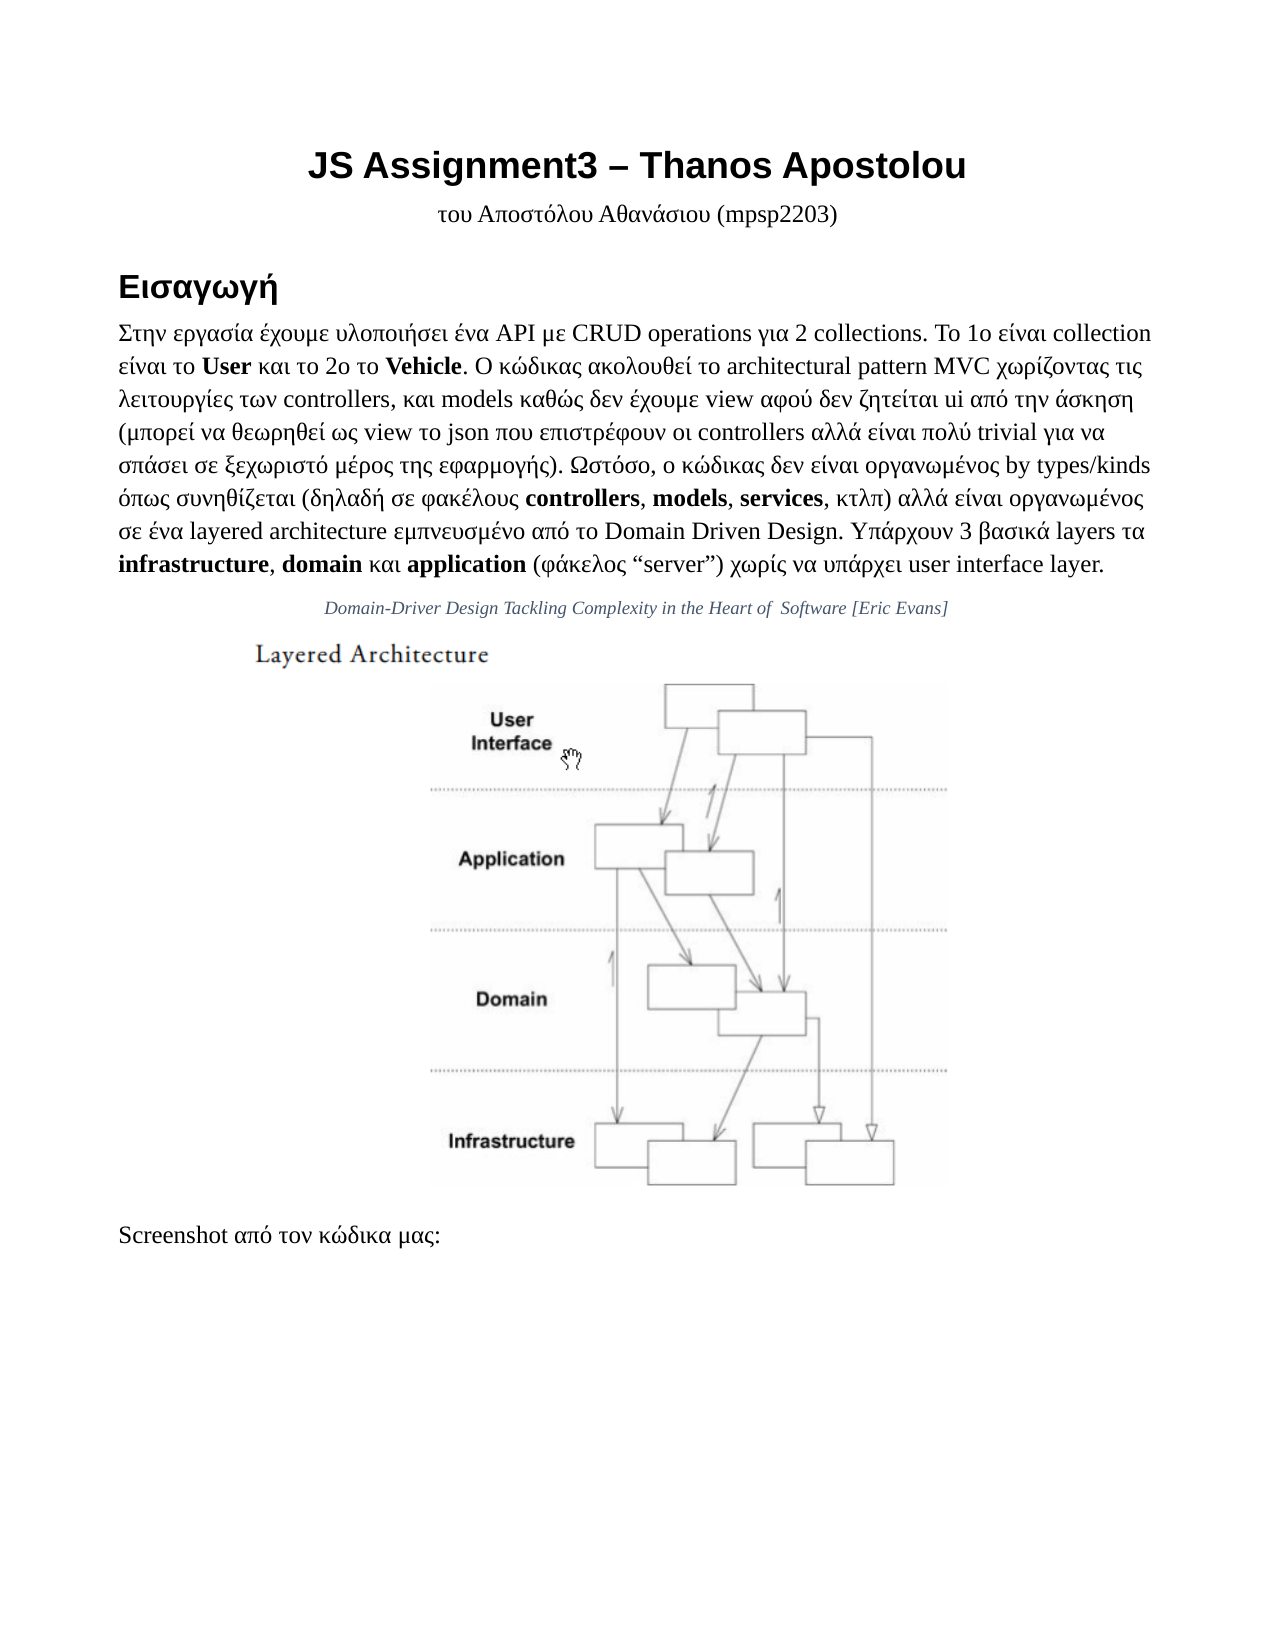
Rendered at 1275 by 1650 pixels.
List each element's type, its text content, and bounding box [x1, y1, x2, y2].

text Domain-Driver Design Tackling Complexity in the Heart of Software [Eric Evans] [118, 597, 1157, 618]
text Στην εργασία έχουμε υλοποιήσει ένα API με CRUD operations για 2 collections. Το 1ο είναι collection είναι το User και το 2ο το Vehicle. Ο κώδικας ακολουθεί το architectural pattern MVC χωρίζοντας τις λειτουργίες των controllers, και models καθώς δεν έχουμε view αφού δεν ζητείται ui από την άσκηση (μπορεί να θεωρηθεί ως view το json που επιστρέφουν οι controllers αλλά είναι πολύ trivial για να σπάσει σε ξεχωριστό μέρος της εφαρμογής). Ωστόσο, ο κώδικας δεν είναι οργανωμένος by types/kinds όπως συνηθίζεται (δηλαδή σε φακέλους controllers, models, services, κτλπ) αλλά είναι οργανωμένος σε ένα layered architecture εμπνευσμένο από το Domain Driven Design. Υπάρχουν 3 βασικά layers τα infrastructure, domain και application (φάκελος “server”) χωρίς να υπάρχει user interface layer. [118, 318, 1157, 578]
subtitle JS Assignment3 – Thanos Apostolou [118, 143, 1157, 186]
text Screenshot από τον κώδικα μας: [118, 1221, 1157, 1249]
subtitle Εισαγωγή [118, 267, 1157, 306]
text του Αποστόλου Αθανάσιου (mpsp2203) [118, 199, 1157, 227]
picture [248, 639, 1027, 1192]
